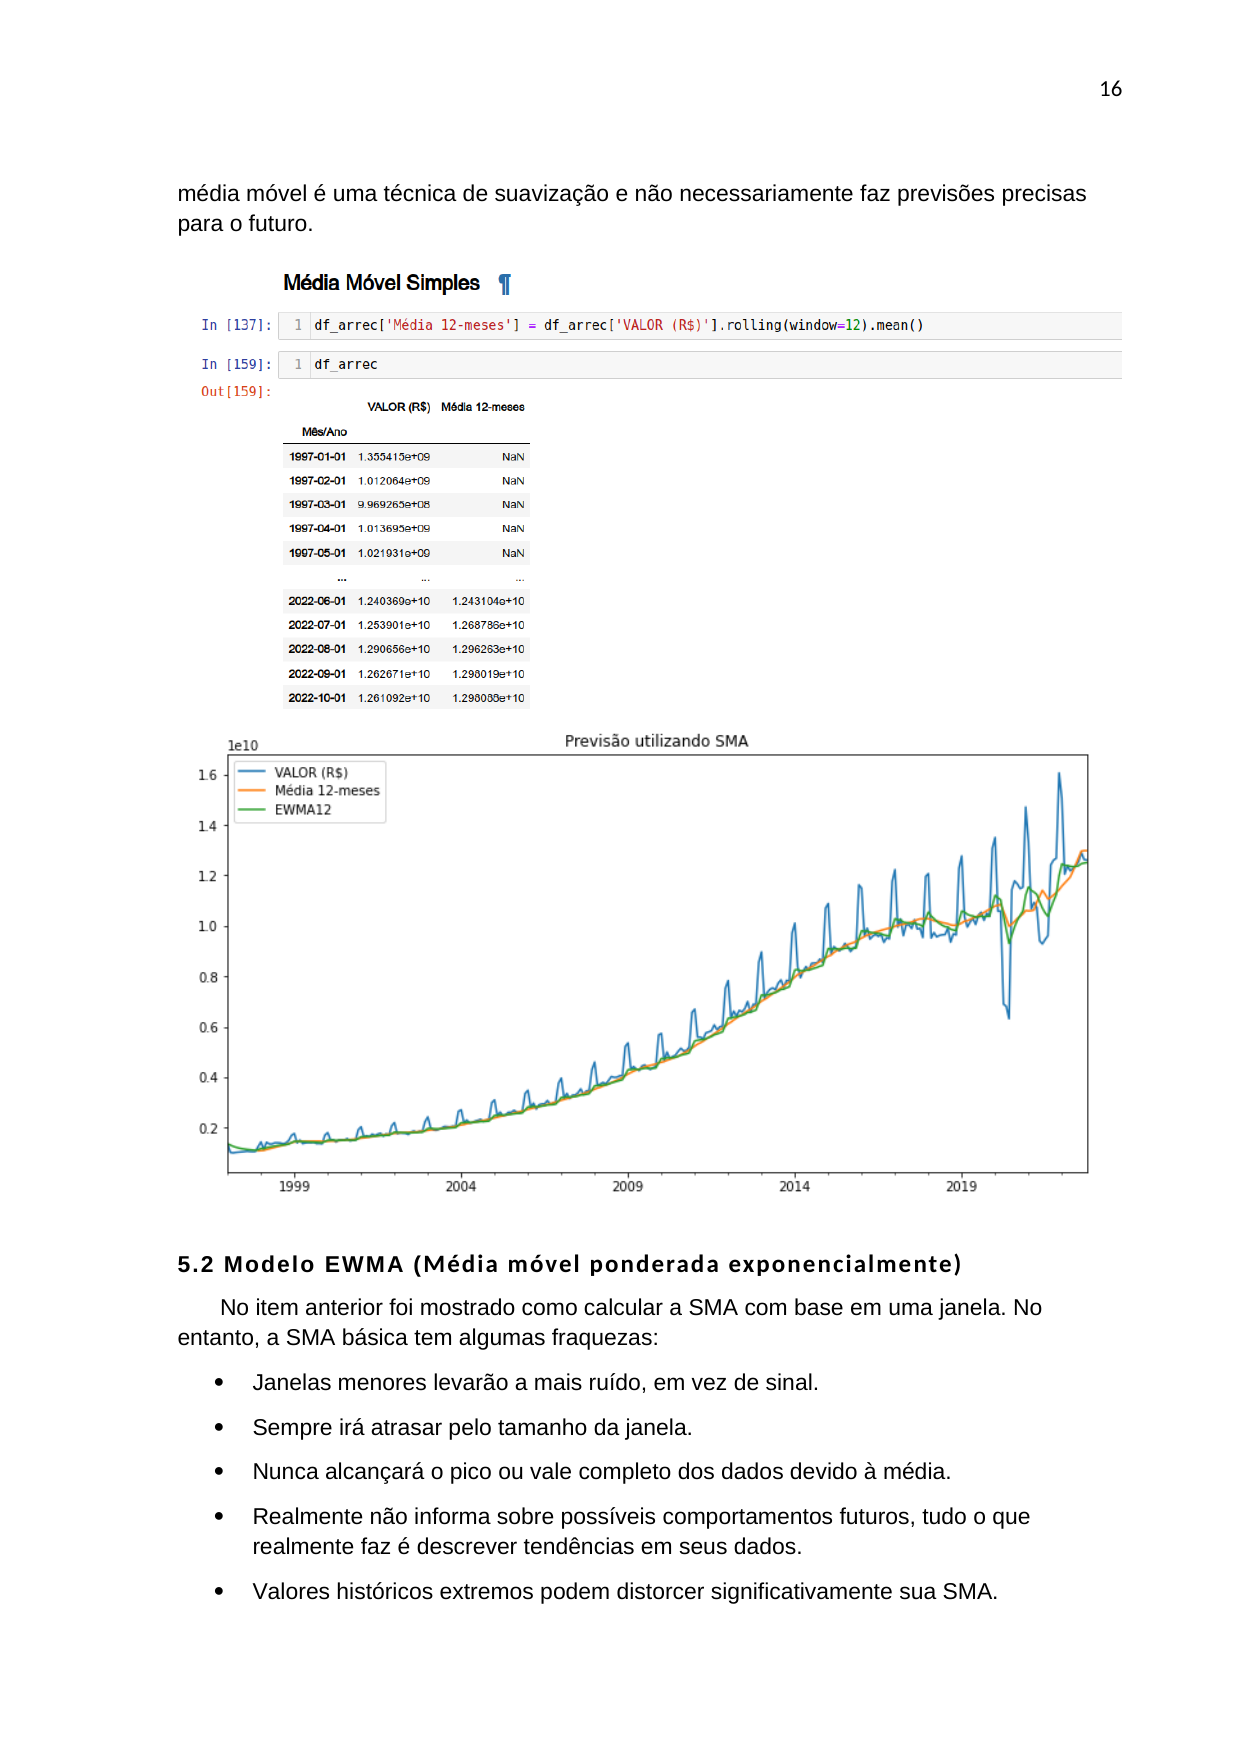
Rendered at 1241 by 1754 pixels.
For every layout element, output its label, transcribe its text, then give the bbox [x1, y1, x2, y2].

subtitle 5.2 Modelo EWMA (Média móvel ponderada exponencialmente) [177, 1248, 1122, 1278]
list Sempre irá atrasar pelo tamanho da janela. [215, 1413, 1122, 1440]
list Janelas menores levarão a mais ruído, em vez de sinal. [215, 1369, 1122, 1395]
picture [177, 254, 1122, 720]
list Realmente não informa sobre possíveis comportamentos futuros, tudo o que realmente faz é descrever tendências em seus dados. [215, 1503, 1122, 1560]
list Valores históricos extremos podem distorcer significativamente sua SMA. [215, 1578, 1122, 1604]
list Nunca alcançará o pico ou vale completo dos dados devido à média. [215, 1458, 1122, 1485]
picture [189, 725, 1095, 1203]
text No item anterior foi mostrado como calcular a SMA com base em uma janela. No entanto, a SMA básica tem algumas fraquezas: [177, 1294, 1122, 1350]
text média móvel é uma técnica de suavização e não necessariamente faz previsões precisas para o futuro. [177, 179, 1122, 236]
